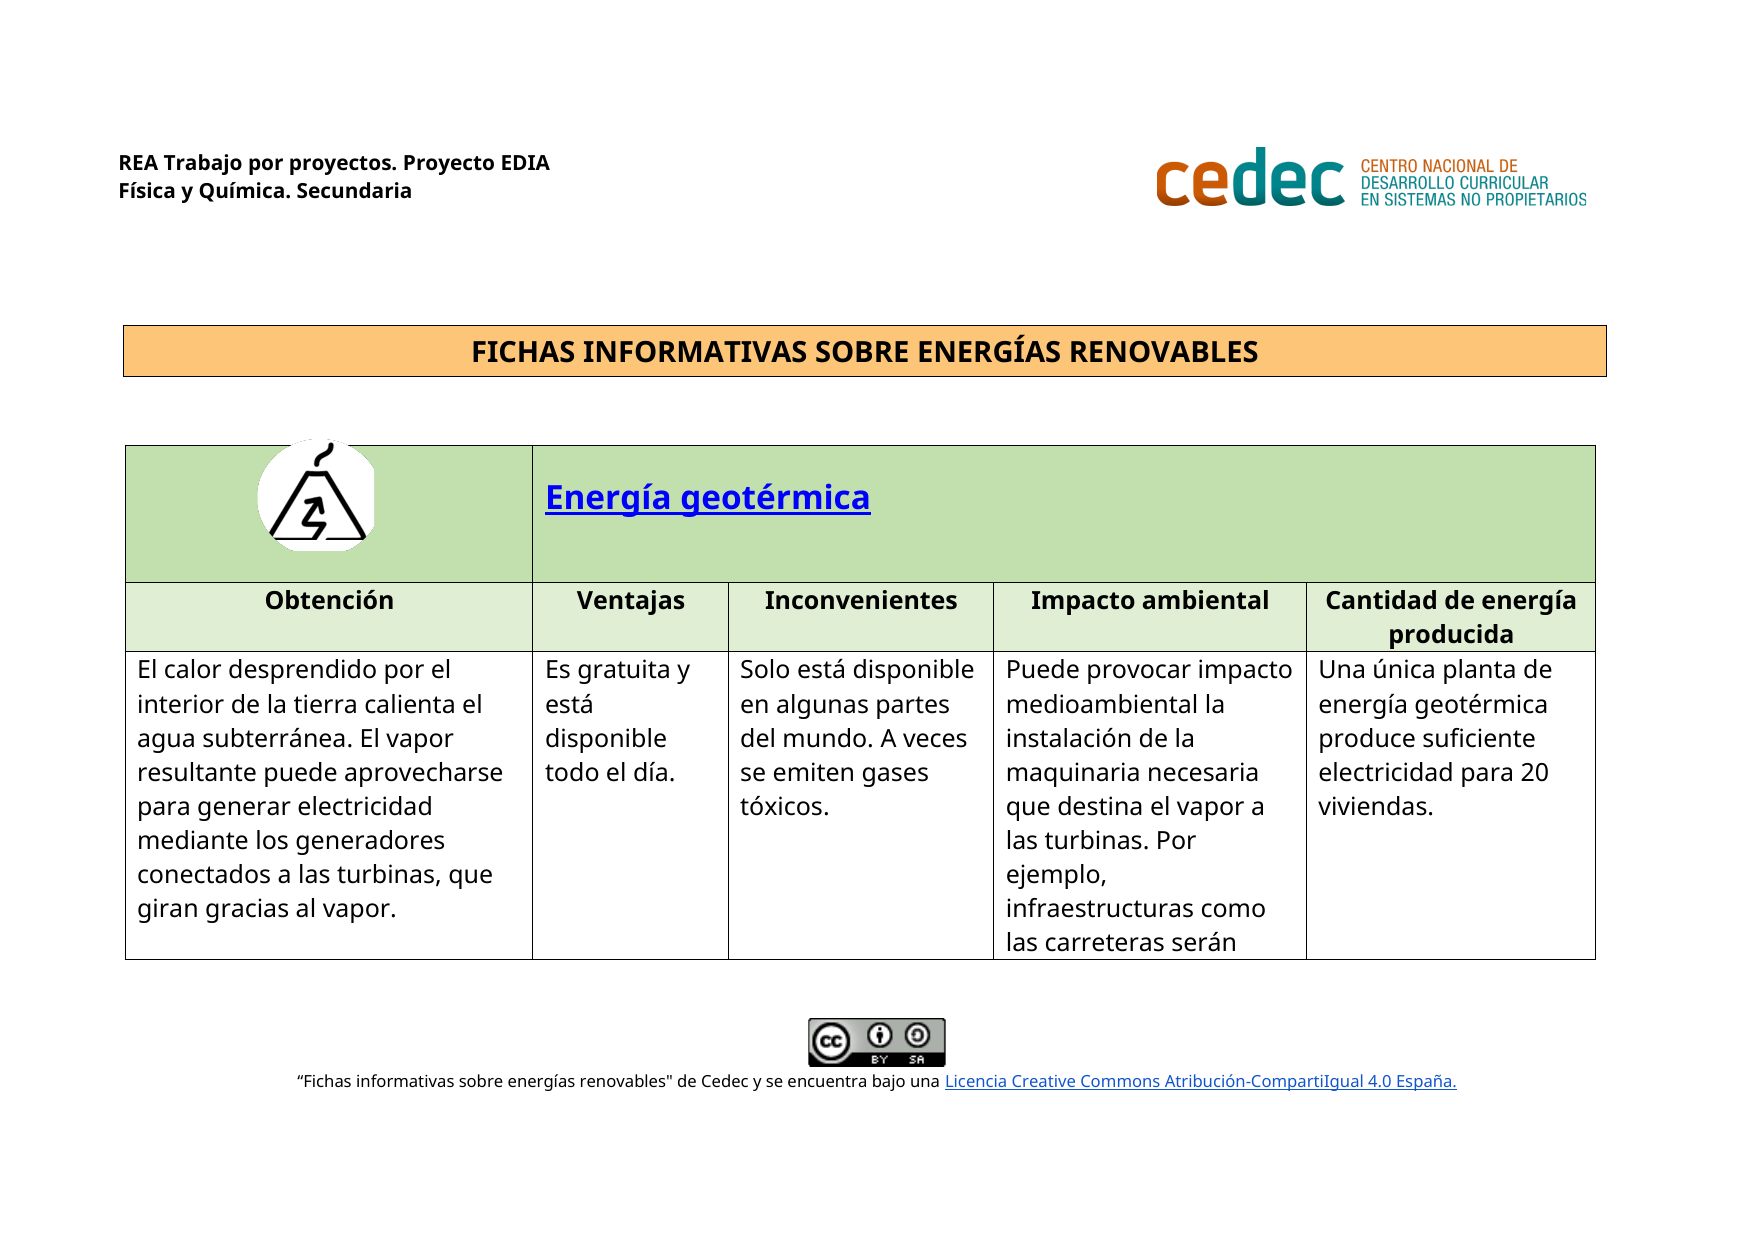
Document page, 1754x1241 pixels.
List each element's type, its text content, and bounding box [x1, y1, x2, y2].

table_cell Inconvenientes [729, 583, 993, 651]
table_cell Una única planta de energía geotérmica produce suficiente electricidad para 20 viviendas. [1307, 652, 1595, 959]
table_cell Puede provocar impacto medioambiental la instalación de la maquinaria necesaria que destina el vapor a las turbinas. Por ejemplo, infraestructuras como las carreteras serán [994, 652, 1306, 959]
picture [257, 439, 375, 551]
table_header [126, 446, 532, 582]
table_cell Ventajas [533, 583, 728, 651]
table_header FICHAS INFORMATIVAS SOBRE ENERGÍAS RENOVABLES [124, 326, 1606, 376]
table_header Energía geotérmica [533, 446, 1595, 582]
table_cell Solo está disponible en algunas partes del mundo. A veces se emiten gases tóxicos. [729, 652, 993, 959]
table_cell Obtención [126, 583, 532, 651]
picture [808, 1018, 946, 1067]
table_cell Es gratuita y está disponible todo el día. [533, 652, 728, 959]
picture [1157, 147, 1587, 206]
table_cell Cantidad de energía producida [1307, 583, 1595, 651]
table_cell Impacto ambiental [994, 583, 1306, 651]
table_cell El calor desprendido por el interior de la tierra calienta el agua subterránea. El vapor resultante puede aprovecharse para generar electricidad mediante los generadores conectados a las turbinas, que giran gracias al vapor. [126, 652, 532, 959]
